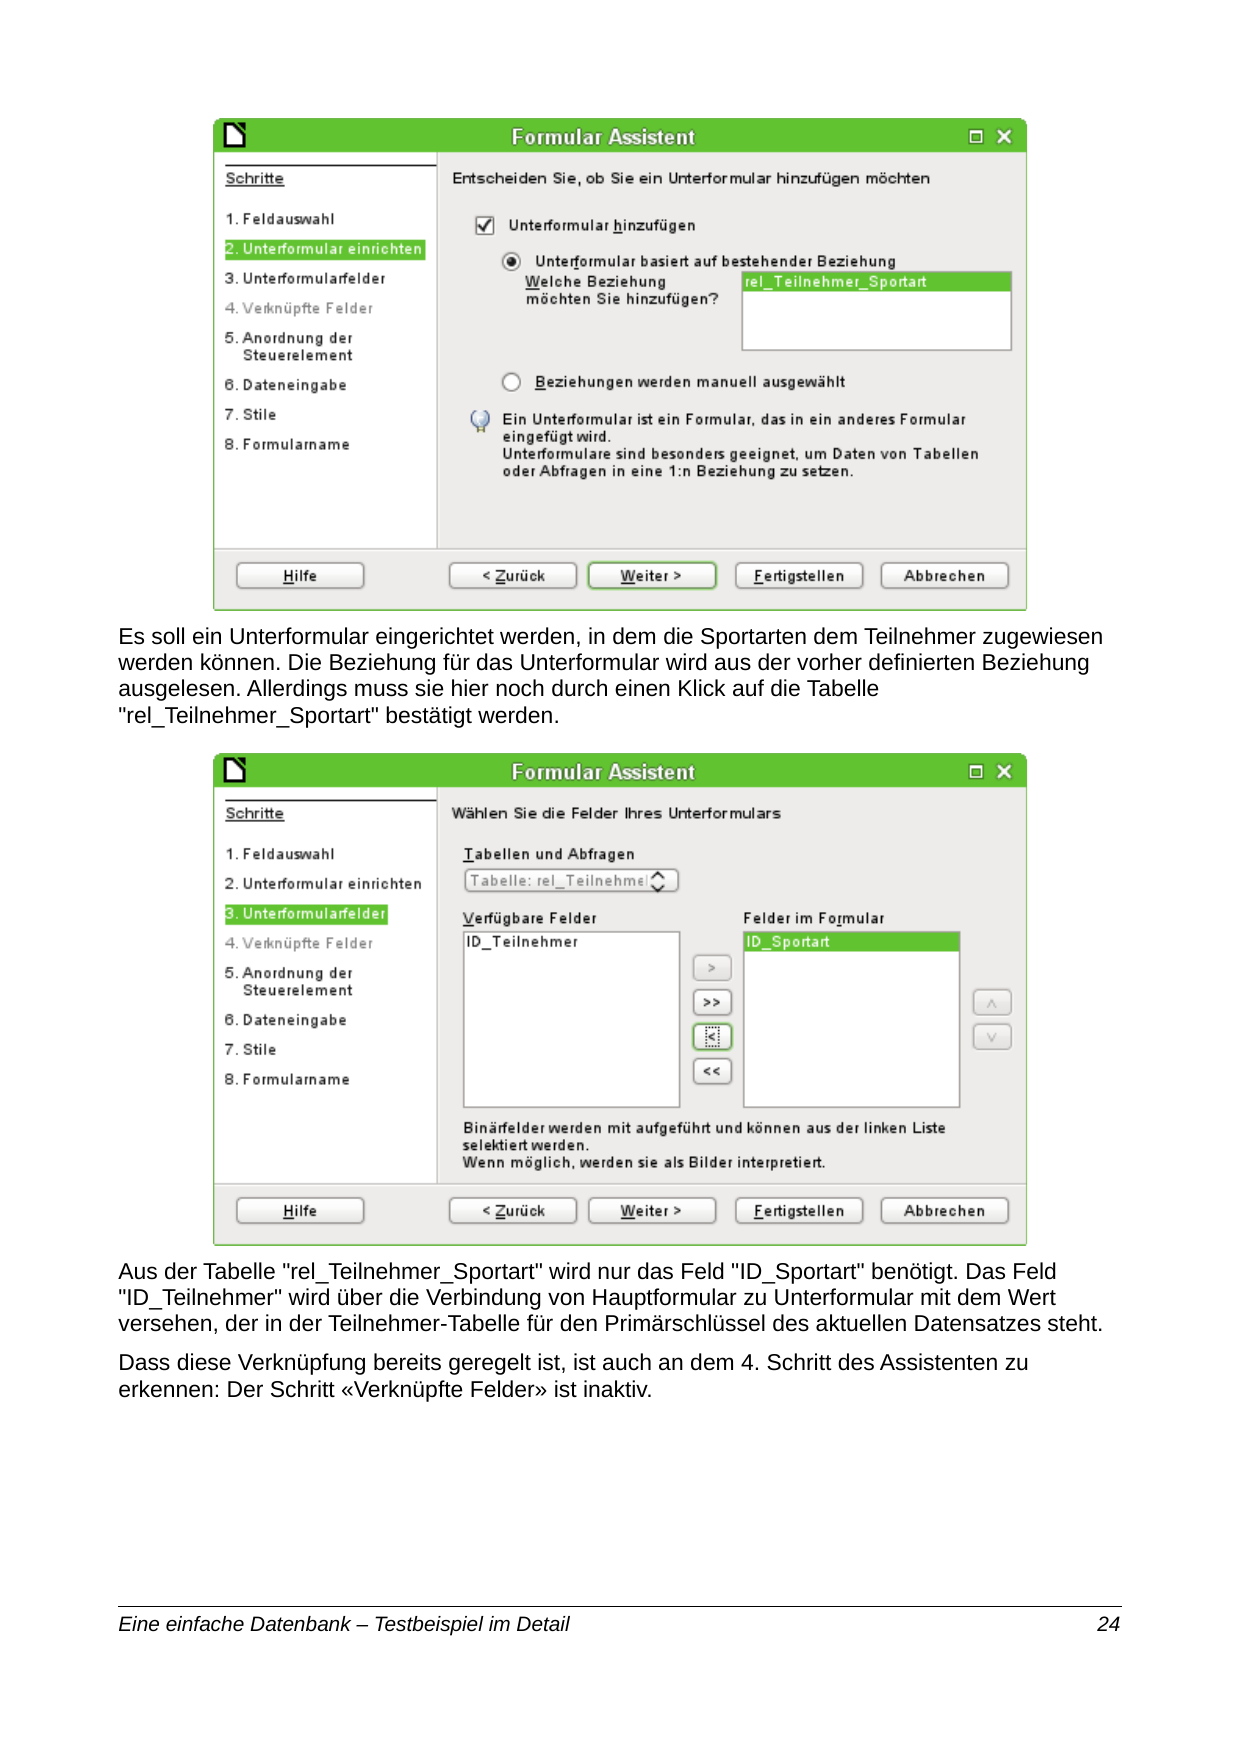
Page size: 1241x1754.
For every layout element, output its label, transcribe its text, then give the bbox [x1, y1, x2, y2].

text Es soll ein Unterformular eingerichtet werden, in dem die Sportarten dem Teilnehmer zugewiesen werden können. Die Beziehung für das Unterformular wird aus der vorher definierten Beziehung ausgelesen. Allerdings muss sie hier noch durch einen Klick auf die Tabelle "rel_Teilnehmer_Sportart" bestätigt werden. [118, 623, 1122, 728]
text Aus der Tabelle "rel_Teilnehmer_Sportart" wird nur das Feld "ID_Sportart" benötigt. Das Feld "ID_Teilnehmer" wird über die Verbindung von Hauptformular zu Unterformular mit dem Wert versehen, der in der Teilnehmer-Tabelle für den Primärschlüssel des aktuellen Datensatzes steht. [118, 1258, 1122, 1337]
picture [213, 118, 1028, 611]
text Dass diese Verknüpfung bereits geregelt ist, ist auch an dem 4. Schritt des Assistenten zu erkennen: Der Schritt «Verknüpfte Felder» ist inaktiv. [118, 1349, 1122, 1402]
picture [213, 753, 1028, 1246]
